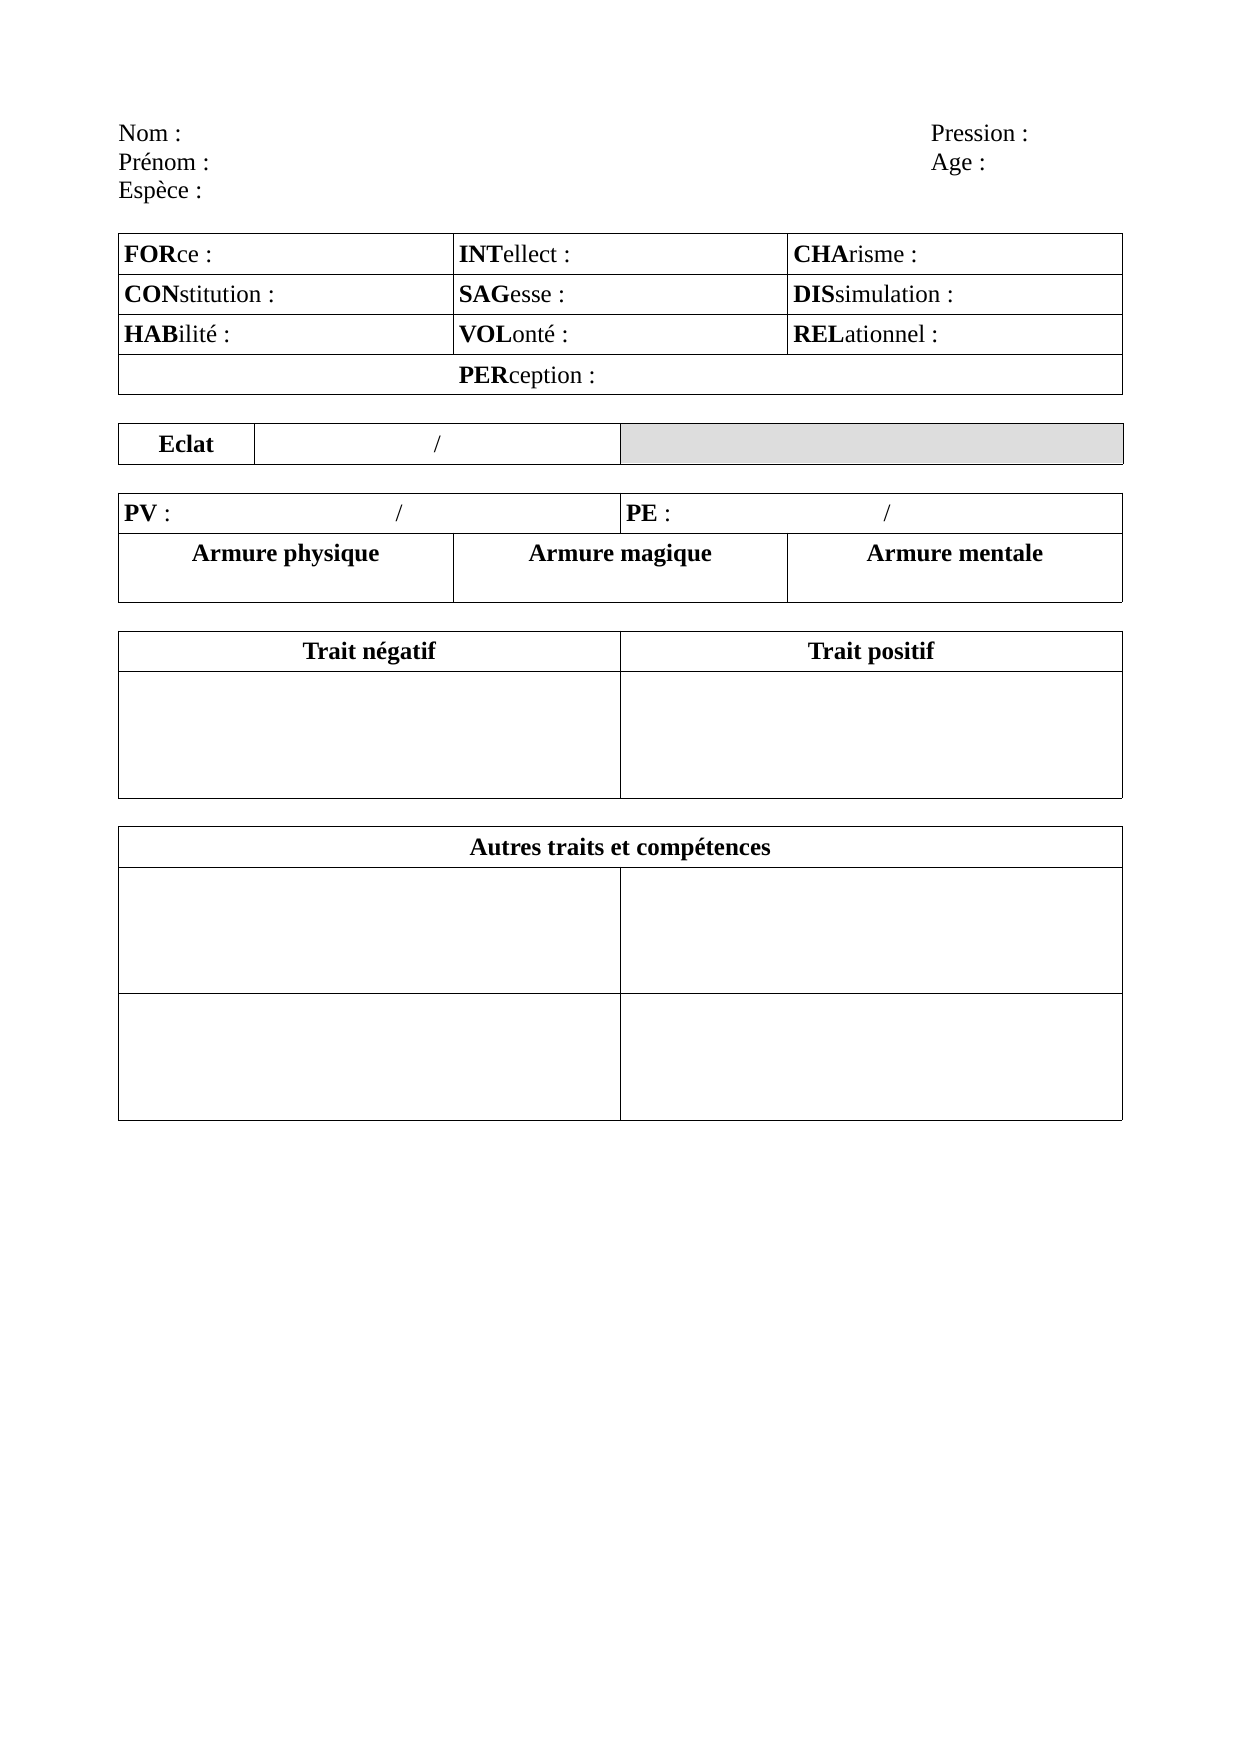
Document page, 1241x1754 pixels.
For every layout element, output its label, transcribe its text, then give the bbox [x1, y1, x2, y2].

table_cell CONstitution : [119, 275, 453, 314]
table_cell [119, 672, 620, 797]
table_header Eclat [119, 424, 254, 463]
table_cell [119, 355, 453, 394]
table_cell PERception : [453, 355, 787, 394]
table_cell Armure mentale [788, 534, 1122, 602]
text Nom : Pression : [118, 118, 1122, 147]
table_cell [119, 994, 620, 1120]
table_cell [621, 868, 1122, 993]
text Espèce : [118, 176, 1122, 204]
table_header INTellect : [454, 234, 787, 273]
table_header [621, 424, 1123, 463]
table_cell DISsimulation : [788, 275, 1122, 314]
table_header Trait négatif [119, 632, 620, 671]
table_header Autres traits et compétences [119, 827, 1122, 867]
table_header Trait positif [621, 632, 1122, 671]
table_cell [621, 994, 1122, 1120]
table_header CHArisme : [788, 234, 1122, 273]
table_cell HABilité : [119, 315, 453, 354]
text Prénom : Age : [118, 147, 1122, 176]
table_cell [621, 672, 1122, 797]
table_header / [255, 424, 620, 463]
table_cell Armure physique [119, 534, 453, 602]
table_cell Armure magique [454, 534, 787, 602]
table_header PV : / [119, 494, 620, 533]
table_cell VOLonté : [454, 315, 787, 354]
table_header PE : / [621, 494, 1122, 533]
table_cell RELationnel : [788, 315, 1122, 354]
table_header FORce : [119, 234, 453, 273]
table_cell [119, 868, 620, 993]
table_cell SAGesse : [454, 275, 787, 314]
table_cell [788, 355, 1122, 394]
